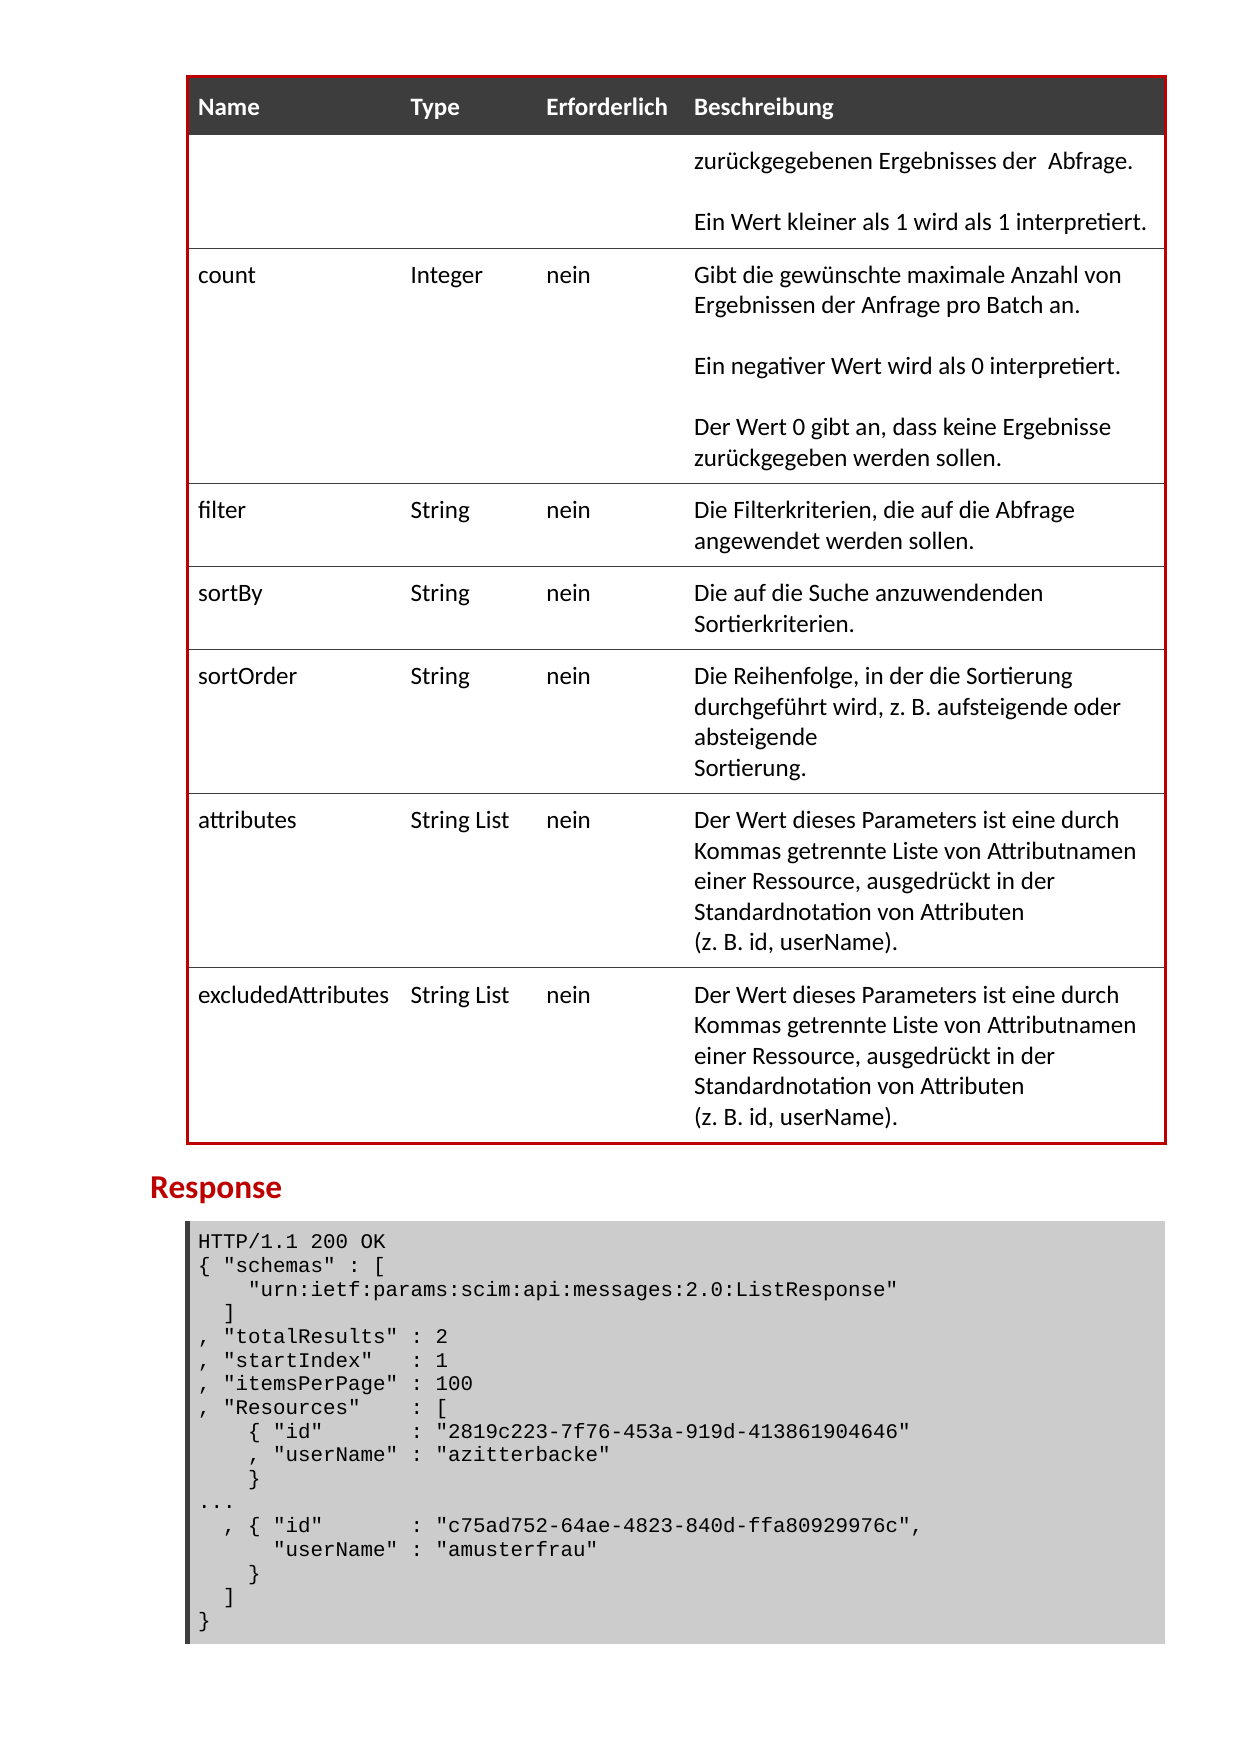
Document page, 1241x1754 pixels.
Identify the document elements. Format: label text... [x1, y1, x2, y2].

table_cell nein [536, 249, 683, 483]
table_cell String [400, 567, 536, 649]
table_cell excludedAttributes [189, 968, 400, 1142]
table_cell Die Reihenfolge, in der die Sortierung durchgeführt wird, z. B. aufsteigende oder absteigende Sortierung. [684, 650, 1164, 793]
table_cell [536, 135, 683, 247]
table_cell nein [536, 794, 683, 967]
table_cell zurückgegebenen Ergebnisses der Abfrage. Ein Wert kleiner als 1 wird als 1 interpretiert. [684, 135, 1164, 247]
table_cell nein [536, 968, 683, 1142]
table_cell String [400, 650, 536, 793]
table_cell String [400, 484, 536, 566]
table_cell sortBy [189, 567, 400, 649]
table_cell count [189, 249, 400, 483]
table_cell Der Wert dieses Parameters ist eine durch Kommas getrennte Liste von Attributnamen einer Ressource, ausgedrückt in der Standardnotation von Attributen (z. B. id, userName). [684, 968, 1164, 1142]
table_header Type [400, 78, 536, 134]
table_cell Der Wert dieses Parameters ist eine durch Kommas getrennte Liste von Attributnamen einer Ressource, ausgedrückt in der Standardnotation von Attributen (z. B. id, userName). [684, 794, 1164, 967]
table_cell sortOrder [189, 650, 400, 793]
table_cell Gibt die gewünschte maximale Anzahl von Ergebnissen der Anfrage pro Batch an. Ein negativer Wert wird als 0 interpretiert. Der Wert 0 gibt an, dass keine Ergebnisse zurückgegeben werden sollen. [684, 249, 1164, 483]
table_cell nein [536, 484, 683, 566]
table_cell attributes [189, 794, 400, 967]
subtitle Response [150, 1166, 1165, 1206]
table_cell filter [189, 484, 400, 566]
table_cell String List [400, 968, 536, 1142]
table_cell String List [400, 794, 536, 967]
table_cell nein [536, 567, 683, 649]
table_header Name [189, 78, 400, 134]
table_header Beschreibung [684, 78, 1164, 134]
table_cell Die Filterkriterien, die auf die Abfrage angewendet werden sollen. [684, 484, 1164, 566]
table_header HTTP/1.1 200 OK { "schemas" : [ "urn:ietf:params:scim:api:messages:2.0:ListResponse" ] , "totalResults" : 2 , "startIndex" : 1 , "itemsPerPage" : 100 , "Resources" : [ { "id" : "2819c223-7f76-453a-919d-413861904646" , "userName" : "azitterbacke" } ... , { "id" : "c75ad752-64ae-4823-840d-ffa80929976c", "userName" : "amusterfrau" } ] } [190, 1221, 1165, 1644]
table_header Erforderlich [536, 78, 683, 134]
table_cell Integer [400, 249, 536, 483]
table_cell [400, 135, 536, 247]
table_cell [189, 135, 400, 247]
table_cell nein [536, 650, 683, 793]
table_cell Die auf die Suche anzuwendenden Sortierkriterien. [684, 567, 1164, 649]
